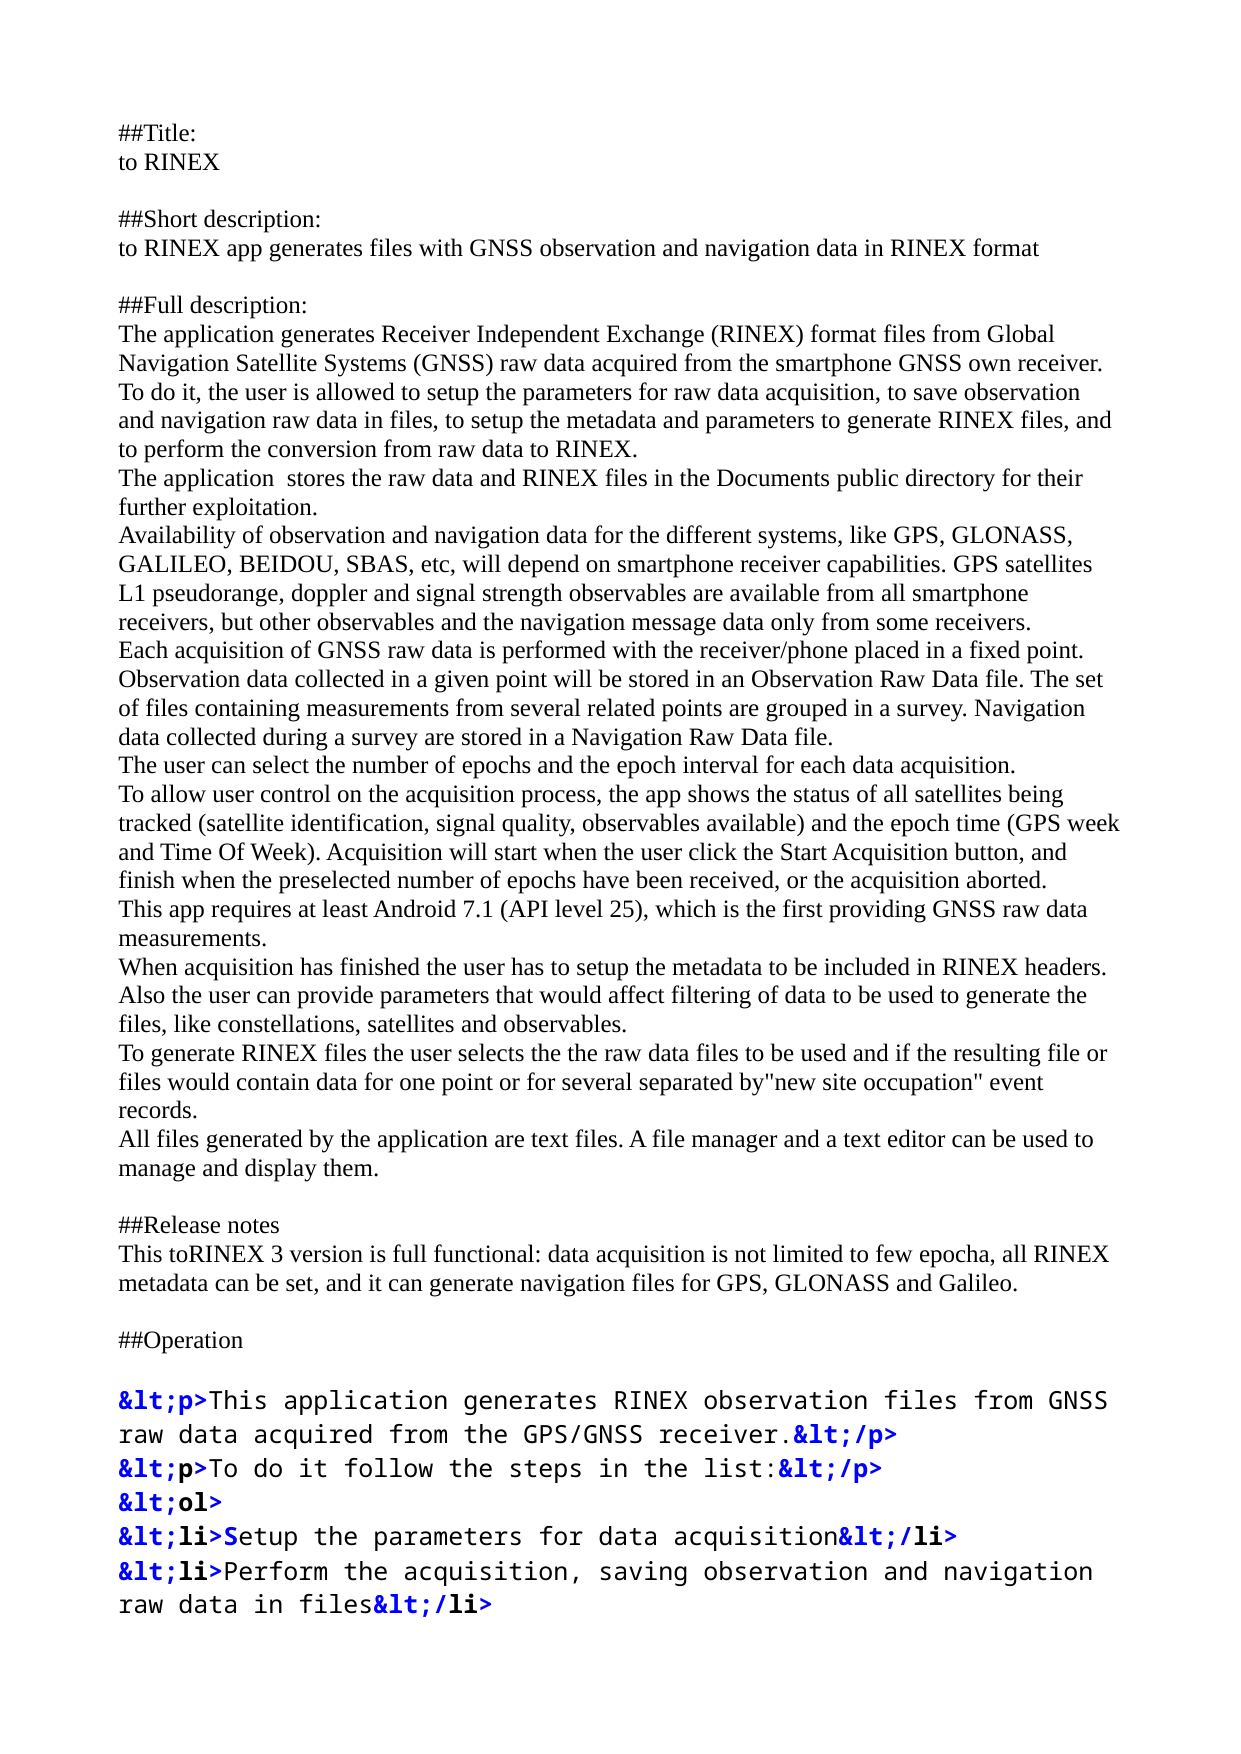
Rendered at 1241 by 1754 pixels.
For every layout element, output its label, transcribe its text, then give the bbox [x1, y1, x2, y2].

text to RINEX [118, 147, 1122, 176]
text ##Short description: [118, 204, 1122, 233]
text To allow user control on the acquisition process, the app shows the status of all satellites being tracked (satellite identification, signal quality, observables available) and the epoch time (GPS week and Time Of Week). Acquisition will start when the user click the Start Acquisition button, and finish when the preselected number of epochs have been received, or the acquisition aborted. [118, 779, 1122, 894]
text This app requires at least Android 7.1 (API level 25), which is the first providing GNSS raw data measurements. [118, 894, 1122, 952]
text ##Operation [118, 1326, 1122, 1354]
text ##Title: [118, 118, 1122, 147]
text The user can select the number of epochs and the epoch interval for each data acquisition. [118, 751, 1122, 779]
text &lt;p>This application generates RINEX observation files from GNSS raw data acquired from the GPS/GNSS receiver.&lt;/p> [118, 1383, 1122, 1451]
text &lt;li>Perform the acquisition, saving observation and navigation raw data in files&lt;/li> [118, 1553, 1122, 1621]
text To generate RINEX files the user selects the the raw data files to be used and if the resulting file or files would contain data for one point or for several separated by"new site occupation" event records. [118, 1038, 1122, 1124]
text Each acquisition of GNSS raw data is performed with the receiver/phone placed in a fixed point. Observation data collected in a given point will be stored in an Observation Raw Data file. The set of files containing measurements from several related points are grouped in a survey. Navigation data collected during a survey are stored in a Navigation Raw Data file. [118, 636, 1122, 751]
text This toRINEX 3 version is full functional: data acquisition is not limited to few epocha, all RINEX metadata can be set, and it can generate navigation files for GPS, GLONASS and Galileo. [118, 1239, 1122, 1297]
text Availability of observation and navigation data for the different systems, like GPS, GLONASS, GALILEO, BEIDOU, SBAS, etc, will depend on smartphone receiver capabilities. GPS satellites L1 pseudorange, doppler and signal strength observables are available from all smartphone receivers, but other observables and the navigation message data only from some receivers. [118, 521, 1122, 636]
text The application generates Receiver Independent Exchange (RINEX) format files from Global Navigation Satellite Systems (GNSS) raw data acquired from the smartphone GNSS own receiver. [118, 319, 1122, 377]
text &lt;ol> [118, 1485, 1122, 1519]
text The application stores the raw data and RINEX files in the Documents public directory for their further exploitation. [118, 463, 1122, 521]
text &lt;li>Setup the parameters for data acquisition&lt;/li> [118, 1519, 1122, 1553]
text All files generated by the application are text files. A file manager and a text editor can be used to manage and display them. [118, 1124, 1122, 1182]
text &lt;p>To do it follow the steps in the list:&lt;/p> [118, 1451, 1122, 1485]
text ##Release notes [118, 1211, 1122, 1239]
text When acquisition has finished the user has to setup the metadata to be included in RINEX headers. Also the user can provide parameters that would affect filtering of data to be used to generate the files, like constellations, satellites and observables. [118, 952, 1122, 1038]
text To do it, the user is allowed to setup the parameters for raw data acquisition, to save observation and navigation raw data in files, to setup the metadata and parameters to generate RINEX files, and to perform the conversion from raw data to RINEX. [118, 377, 1122, 463]
text ##Full description: [118, 291, 1122, 319]
text to RINEX app generates files with GNSS observation and navigation data in RINEX format [118, 233, 1122, 262]
